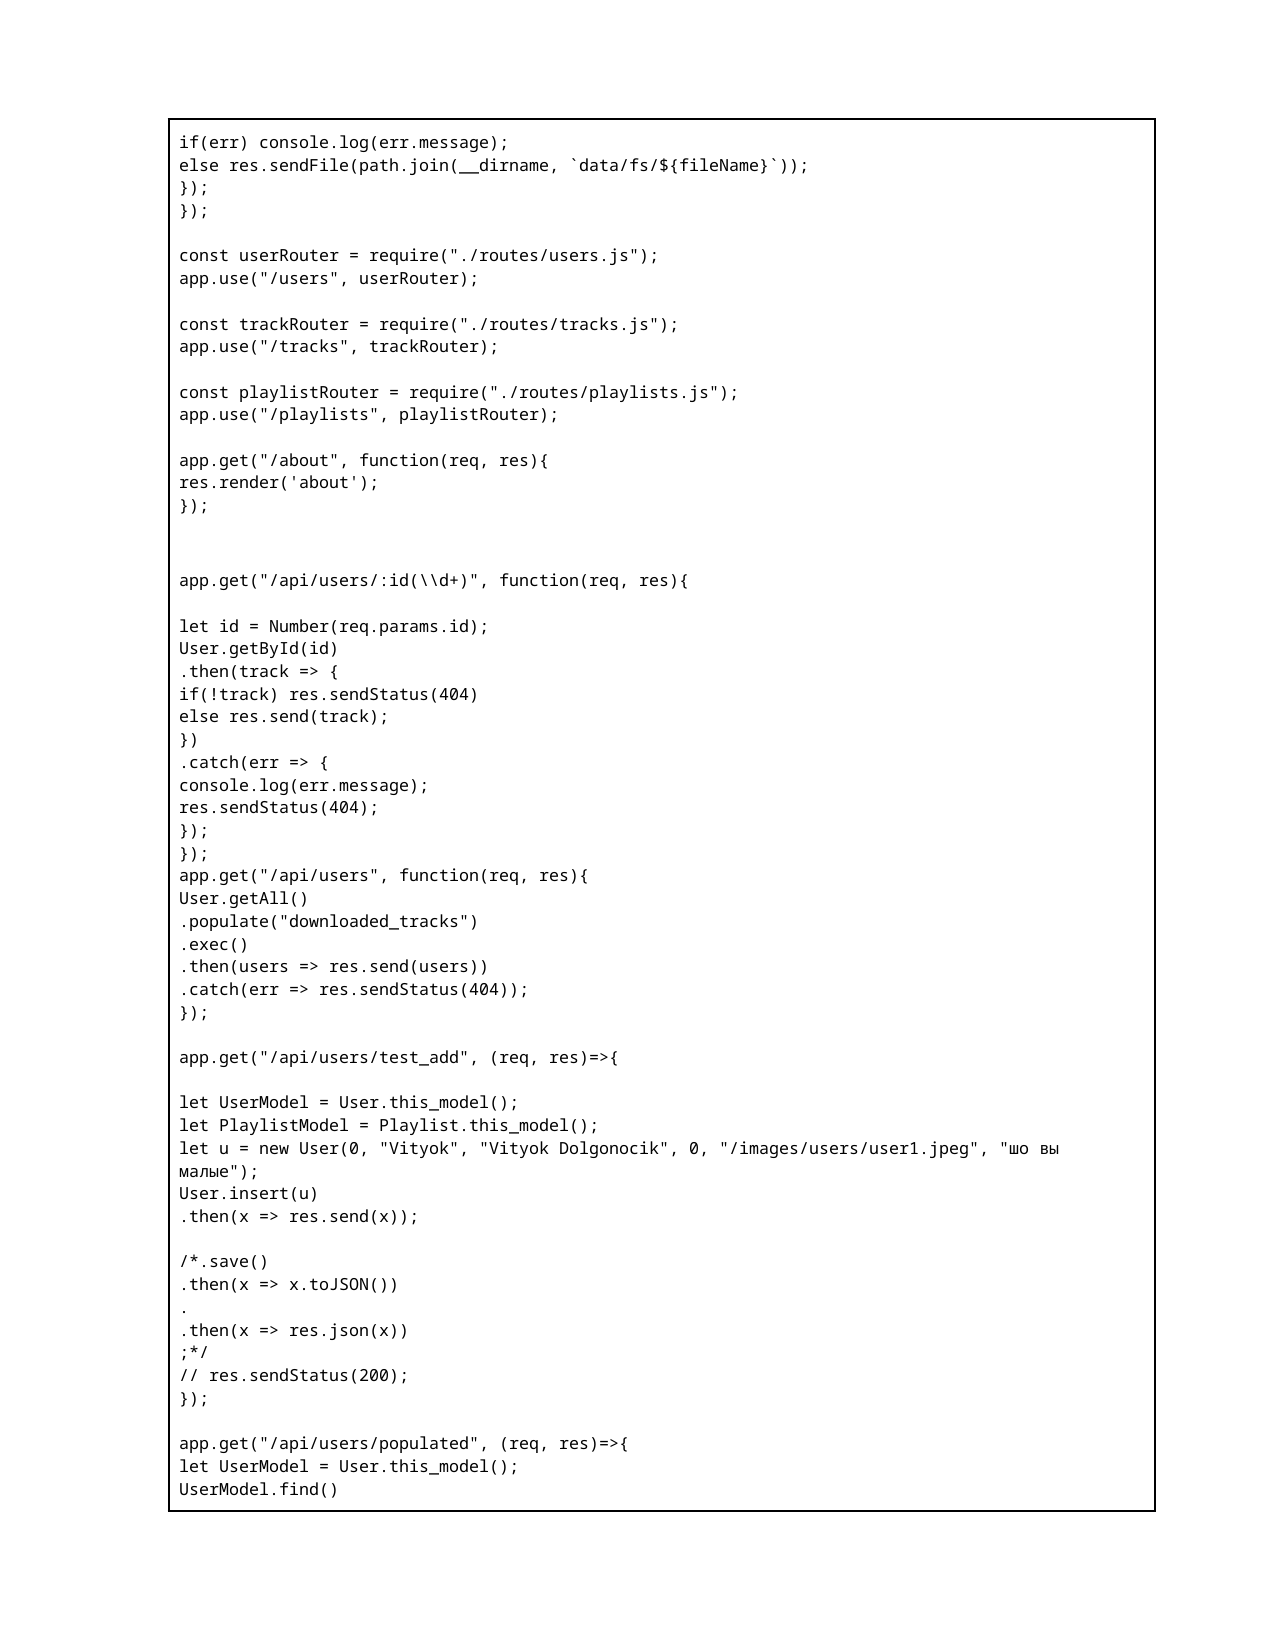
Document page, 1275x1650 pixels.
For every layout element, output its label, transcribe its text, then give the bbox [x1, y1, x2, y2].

table_cell if(err) console.log(err.message); else res.sendFile(path.join(__dirname, `data/fs/${fileName}`)); }); }); const userRouter = require("./routes/users.js"); app.use("/users", userRouter); const trackRouter = require("./routes/tracks.js"); app.use("/tracks", trackRouter); const playlistRouter = require("./routes/playlists.js"); app.use("/playlists", playlistRouter); app.get("/about", function(req, res){ res.render('about'); }); app.get("/api/users/:id(\\d+)", function(req, res){ let id = Number(req.params.id); User.getById(id) .then(track => { if(!track) res.sendStatus(404) else res.send(track); }) .catch(err => { console.log(err.message); res.sendStatus(404); }); }); app.get("/api/users", function(req, res){ User.getAll() .populate("downloaded_tracks") .exec() .then(users => res.send(users)) .catch(err => res.sendStatus(404)); }); app.get("/api/users/test_add", (req, res)=>{ let UserModel = User.this_model(); let PlaylistModel = Playlist.this_model(); let u = new User(0, "Vityok", "Vityok Dolgonocik", 0, "/images/users/user1.jpeg", "шо вы малые"); User.insert(u) .then(x => res.send(x)); /*.save() .then(x => x.toJSON()) . .then(x => res.json(x)) ;*/ // res.sendStatus(200); }); app.get("/api/users/populated", (req, res)=>{ let UserModel = User.this_model(); UserModel.find() [170, 120, 1154, 1510]
